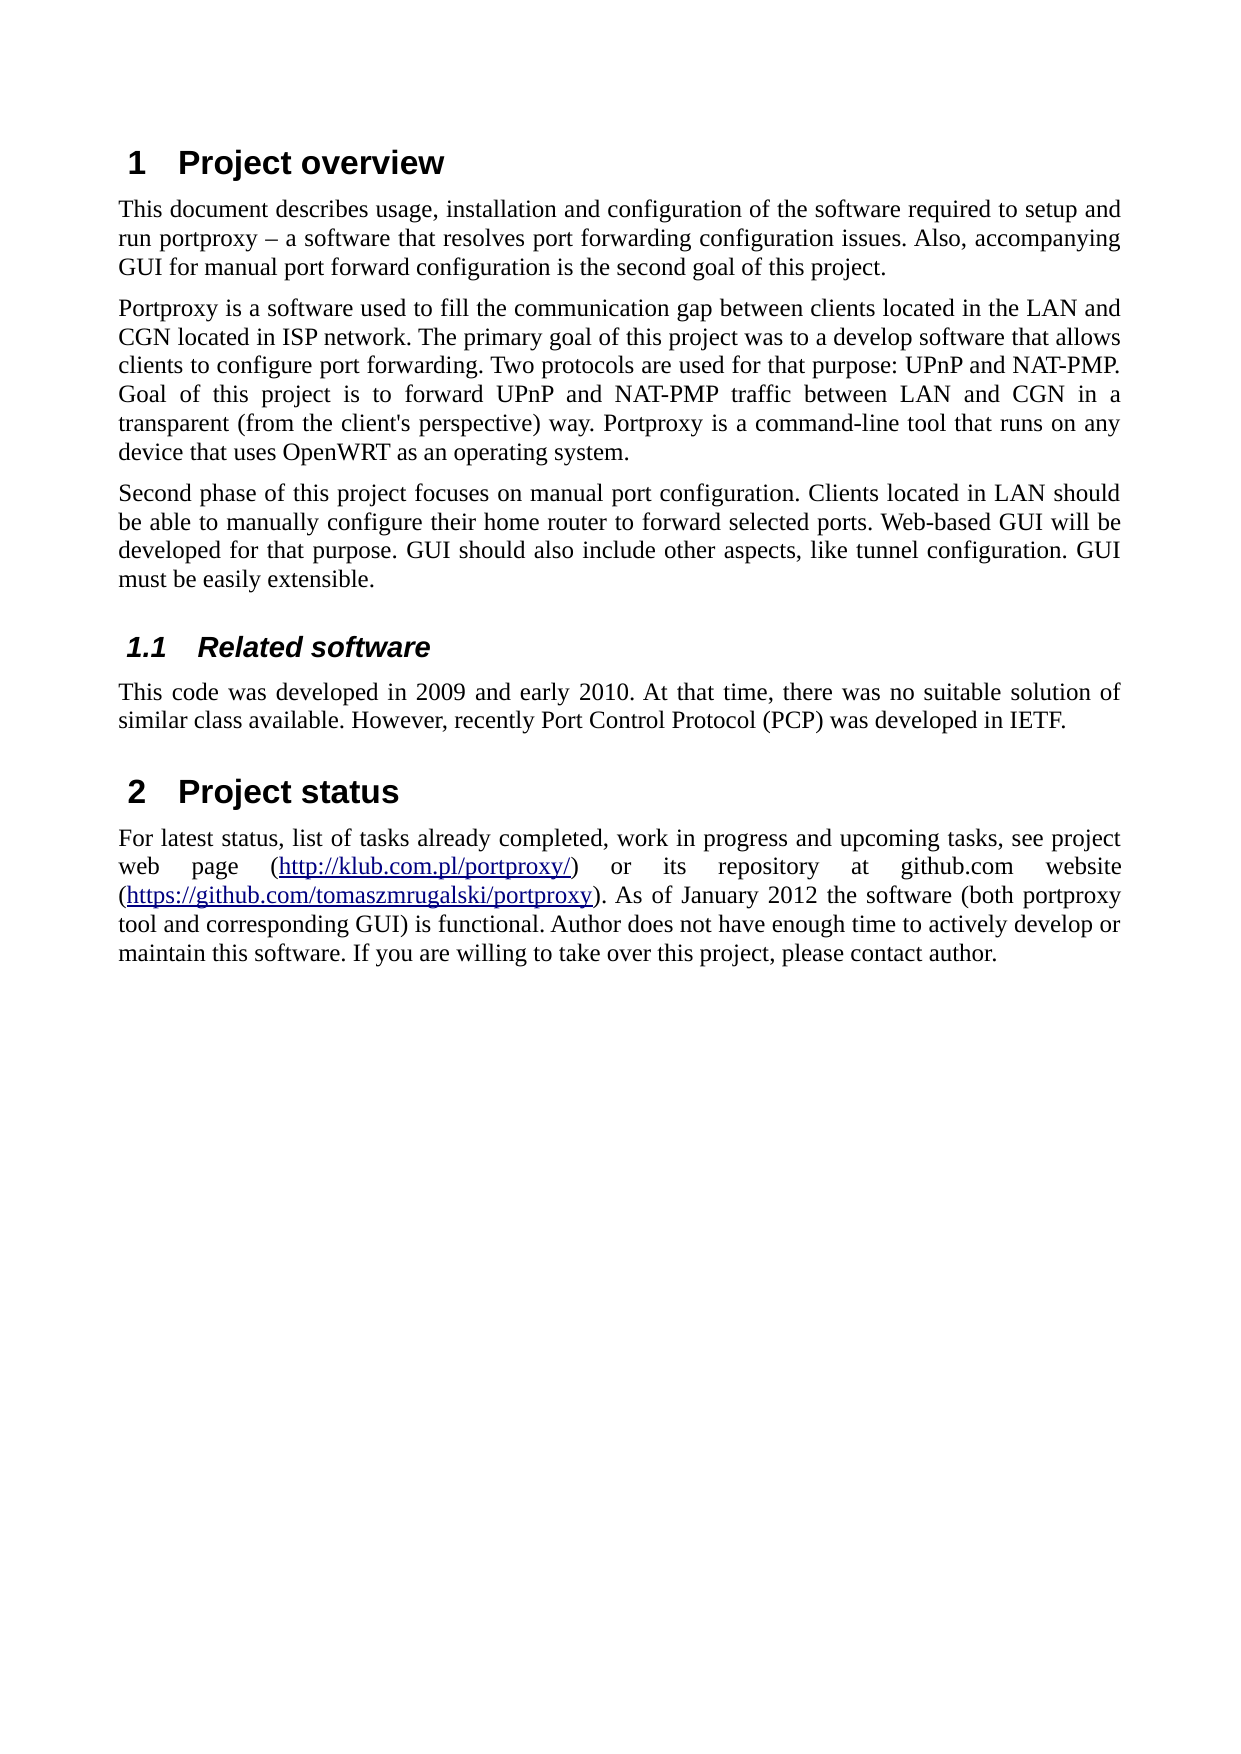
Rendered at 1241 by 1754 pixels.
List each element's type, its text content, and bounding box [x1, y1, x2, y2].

subtitle Project overview [118, 143, 1122, 182]
text Portproxy is a software used to fill the communication gap between clients located in the LAN and CGN located in ISP network. The primary goal of this project was to a develop software that allows clients to configure port forwarding. Two protocols are used for that purpose: UPnP and NAT-PMP. Goal of this project is to forward UPnP and NAT-PMP traffic between LAN and CGN in a transparent (from the client's perspective) way. Portproxy is a command-line tool that runs on any device that uses OpenWRT as an operating system. [118, 293, 1122, 466]
subtitle Related software [118, 631, 1122, 664]
text Second phase of this project focuses on manual port configuration. Clients located in LAN should be able to manually configure their home router to forward selected ports. Web-based GUI will be developed for that purpose. GUI should also include other aspects, like tunnel configuration. GUI must be easily extensible. [118, 478, 1122, 593]
subtitle Project status [118, 772, 1122, 810]
text This code was developed in 2009 and early 2010. At that time, there was no suitable solution of similar class available. However, recently Port Control Protocol (PCP) was developed in IETF. [118, 677, 1122, 734]
text This document describes usage, installation and configuration of the software required to setup and run portproxy – a software that resolves port forwarding configuration issues. Also, accompanying GUI for manual port forward configuration is the second goal of this project. [118, 194, 1122, 281]
text For latest status, list of tasks already completed, work in progress and upcoming tasks, see project web page (http://klub.com.pl/portproxy/) or its repository at github.com website (https://github.com/tomaszmrugalski/portproxy). As of January 2012 the software (both portproxy tool and corresponding GUI) is functional. Author does not have enough time to actively develop or maintain this software. If you are willing to take over this project, please contact author. [118, 823, 1122, 966]
